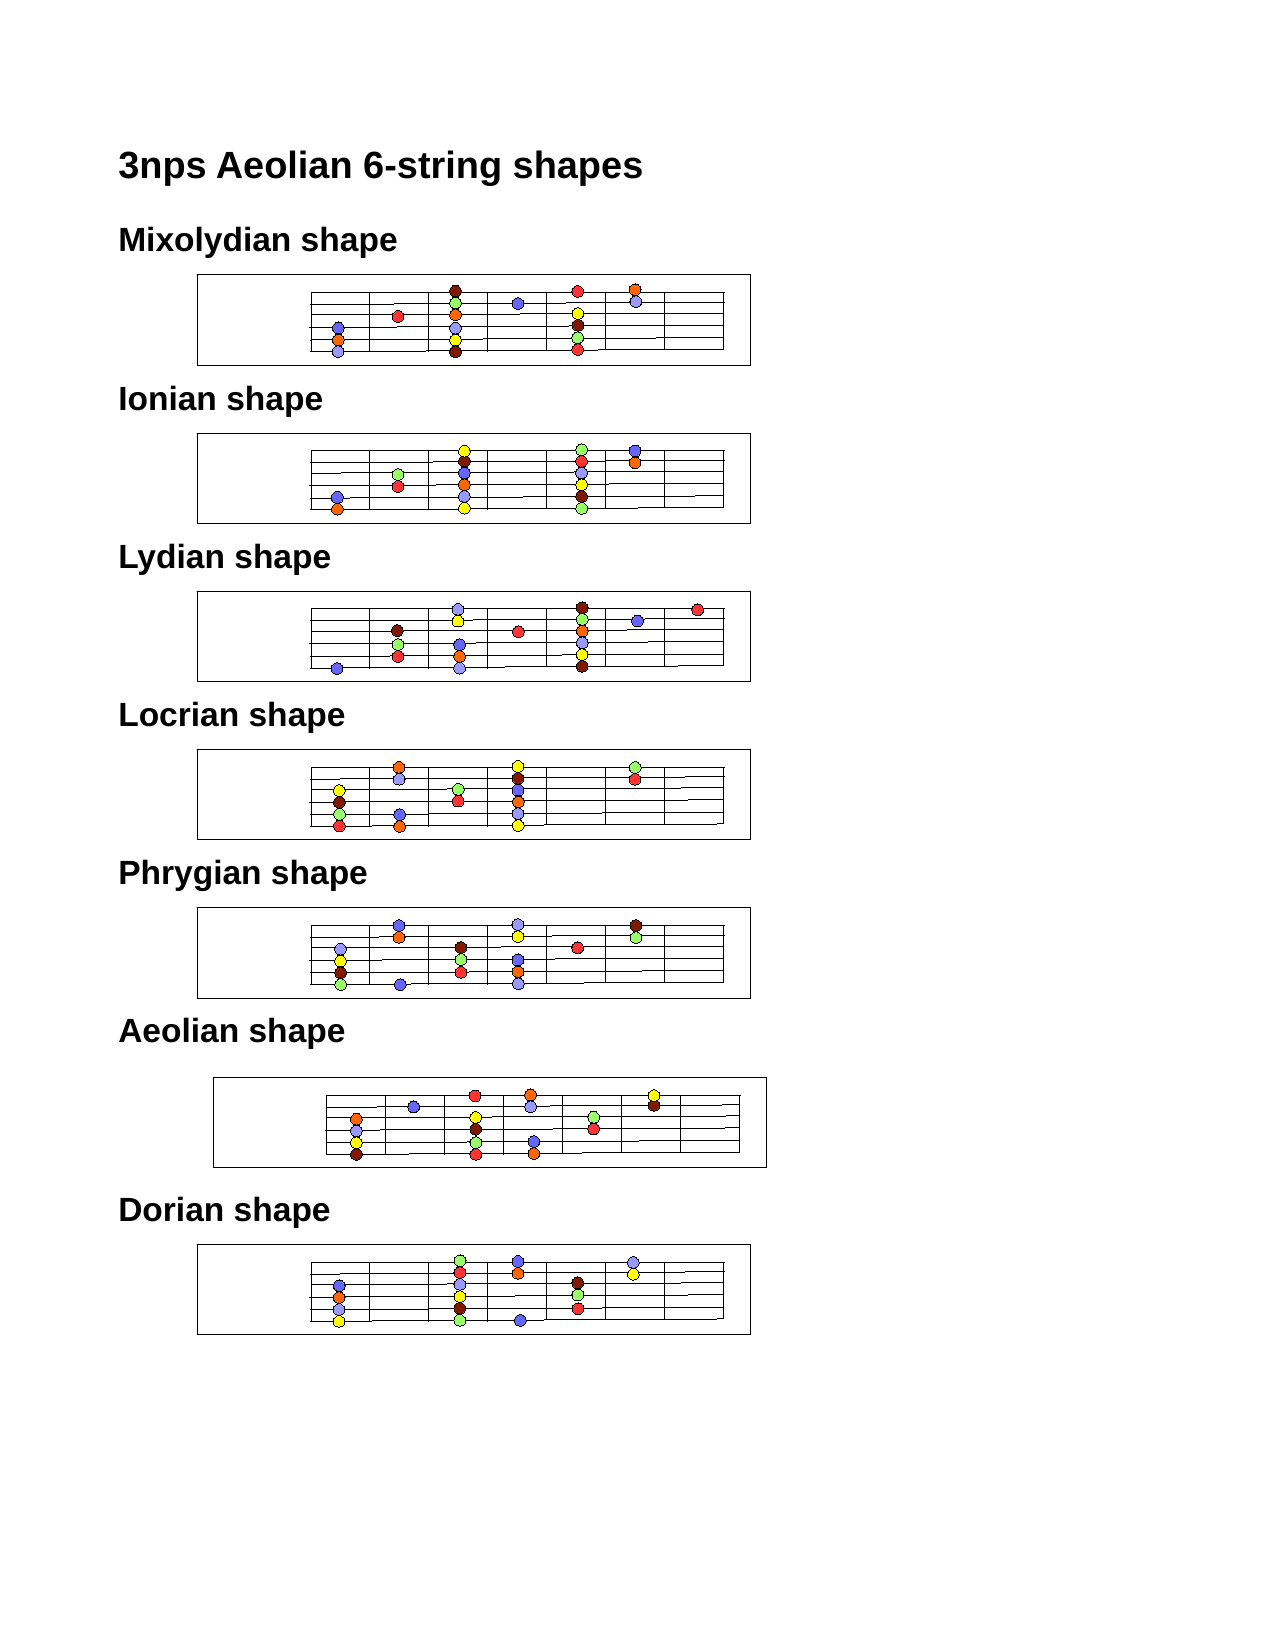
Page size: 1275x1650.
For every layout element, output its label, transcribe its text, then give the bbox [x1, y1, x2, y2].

subtitle Ionian shape [118, 378, 1157, 417]
subtitle 3nps Aeolian 6-string shapes [118, 143, 1157, 187]
subtitle Lydian shape [118, 537, 1157, 575]
subtitle Locrian shape [118, 695, 1157, 733]
subtitle Mixolydian shape [118, 220, 1157, 259]
subtitle Phrygian shape [118, 853, 1157, 892]
subtitle Aeolian shape [118, 1011, 1157, 1050]
subtitle Dorian shape [118, 1190, 1157, 1228]
